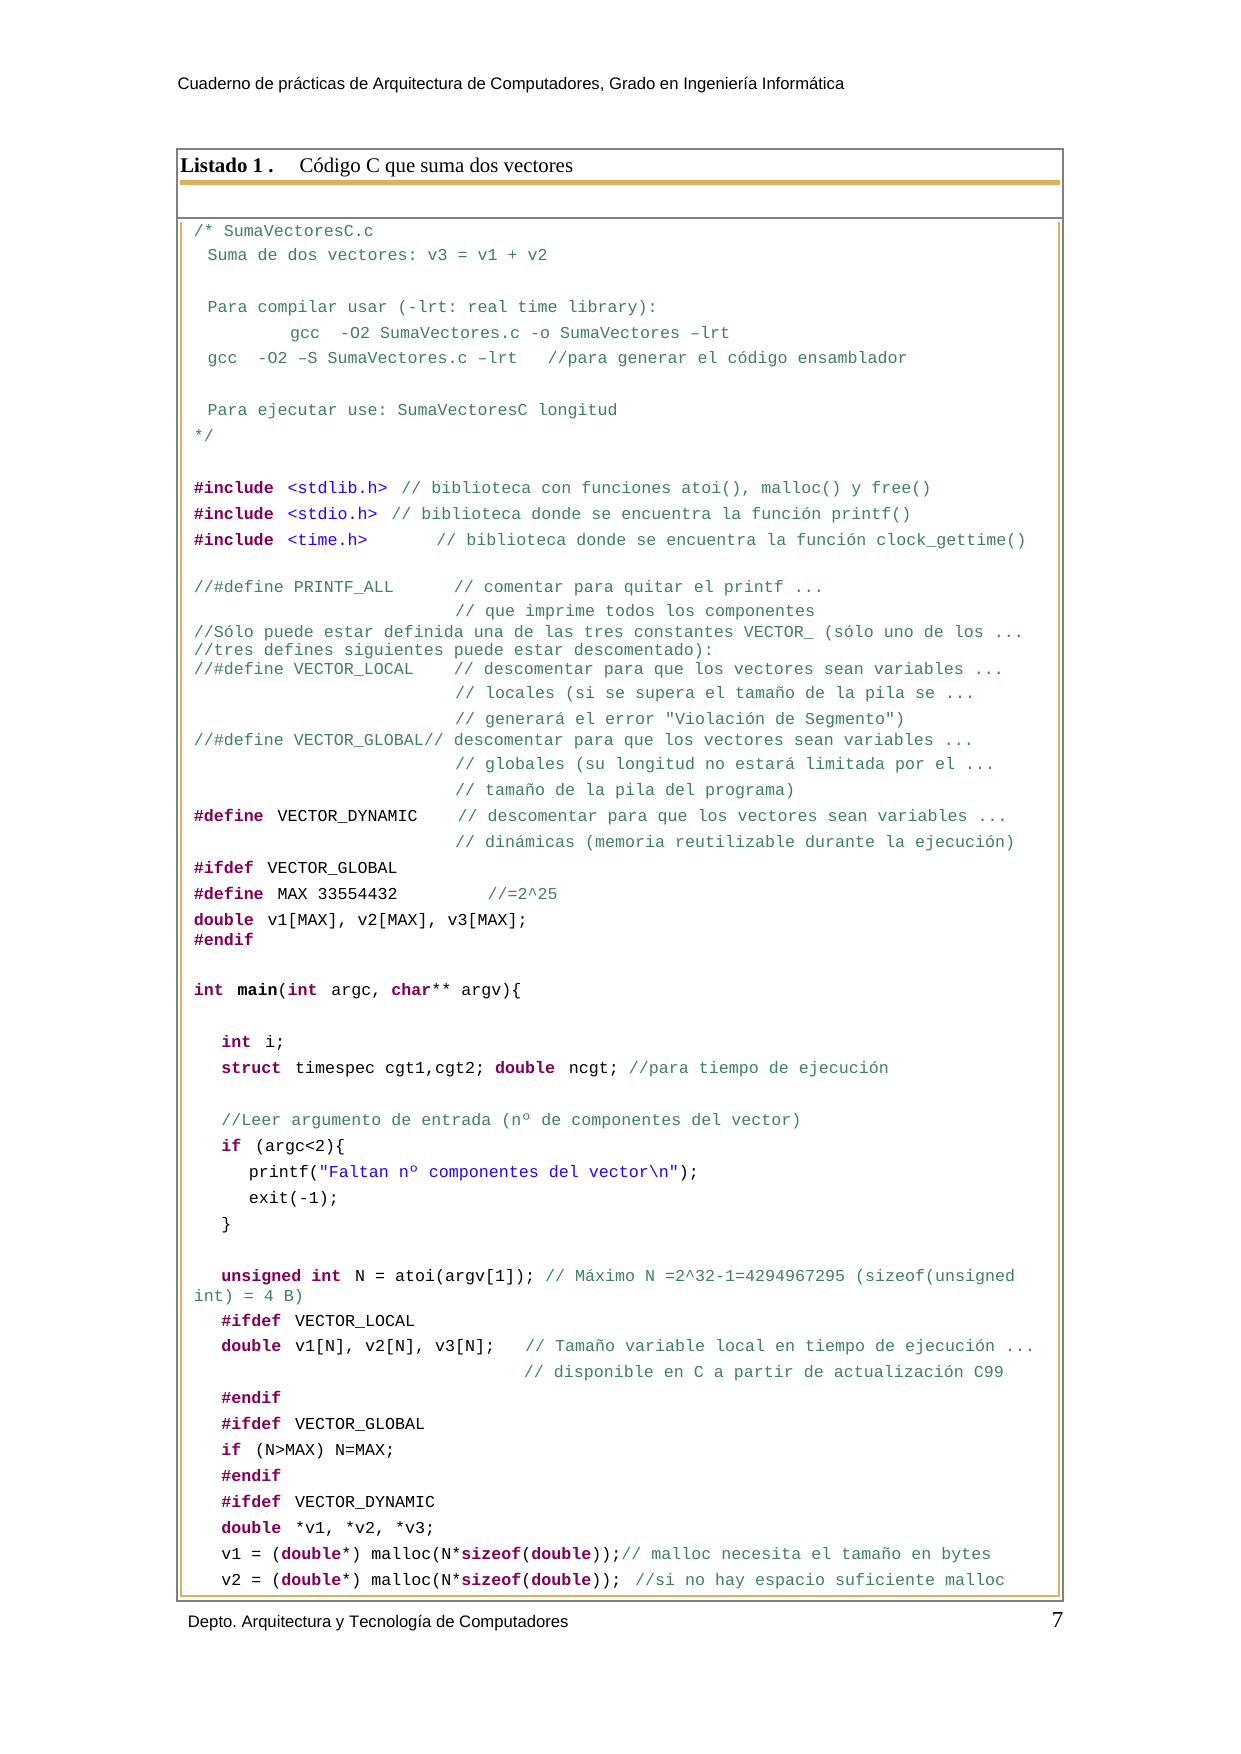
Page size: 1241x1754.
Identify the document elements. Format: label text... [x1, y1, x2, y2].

table_header Listado 1 . Código C que suma dos vectores [178, 150, 1062, 217]
table_cell /* SumaVectoresC.c Suma de dos vectores: v3 = v1 + v2 Para compilar usar (-lrt: real time library): gcc -O2 SumaVectores.c -o SumaVectores –lrt gcc -O2 –S SumaVectores.c –lrt //para generar el código ensamblador Para ejecutar use: SumaVectoresC longitud */ #include <stdlib.h> // biblioteca con funciones atoi(), malloc() y free() #include <stdio.h> // biblioteca donde se encuentra la función printf() #include <time.h> // biblioteca donde se encuentra la función clock_gettime() //#define PRINTF_ALL // comentar para quitar el printf ... // que imprime todos los componentes //Sólo puede estar definida una de las tres constantes VECTOR_ (sólo uno de los ... //tres defines siguientes puede estar descomentado): //#define VECTOR_LOCAL // descomentar para que los vectores sean variables ... // locales (si se supera el tamaño de la pila se ... // generará el error "Violación de Segmento") //#define VECTOR_GLOBAL// descomentar para que los vectores sean variables ... // globales (su longitud no estará limitada por el ... // tamaño de la pila del programa) #define VECTOR_DYNAMIC // descomentar para que los vectores sean variables ... // dinámicas (memoria reutilizable durante la ejecución) #ifdef VECTOR_GLOBAL #define MAX 33554432 //=2^25 double v1[MAX], v2[MAX], v3[MAX]; #endif int main(int argc, char** argv){ int i; struct timespec cgt1,cgt2; double ncgt; //para tiempo de ejecución //Leer argumento de entrada (nº de componentes del vector) if (argc<2){ printf("Faltan nº componentes del vector\n"); exit(-1); } unsigned int N = atoi(argv[1]); // Máximo N =2^32-1=4294967295 (sizeof(unsigned int) = 4 B) #ifdef VECTOR_LOCAL double v1[N], v2[N], v3[N]; // Tamaño variable local en tiempo de ejecución ... // disponible en C a partir de actualización C99 #endif #ifdef VECTOR_GLOBAL if (N>MAX) N=MAX; #endif #ifdef VECTOR_DYNAMIC double *v1, *v2, *v3; v1 = (double*) malloc(N*sizeof(double));// malloc necesita el tamaño en bytes v2 = (double*) malloc(N*sizeof(double)); //si no hay espacio suficiente malloc [178, 219, 1062, 1600]
